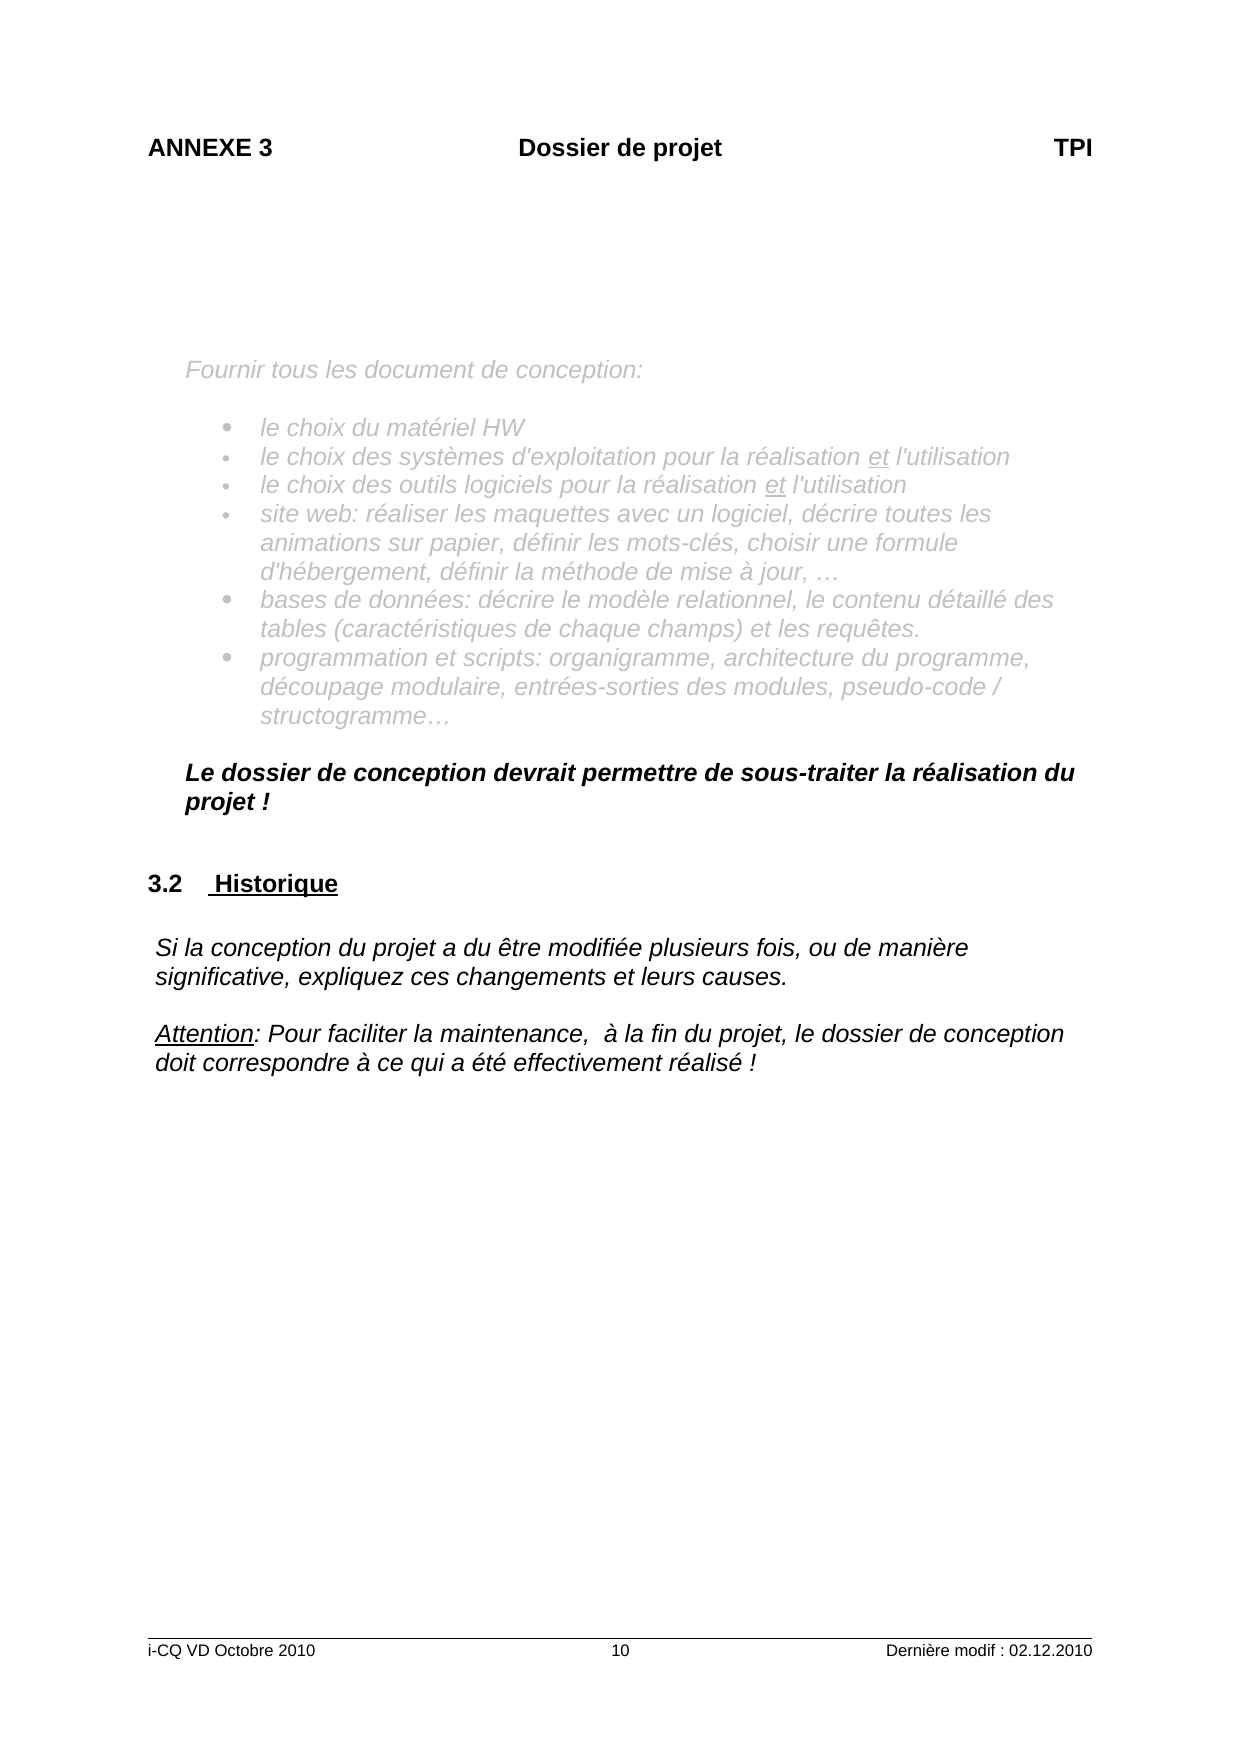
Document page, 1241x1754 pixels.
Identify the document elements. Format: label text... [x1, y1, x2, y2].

list le choix des systèmes d'exploitation pour la réalisation et l'utilisation [223, 442, 1092, 470]
text Si la conception du projet a du être modifiée plusieurs fois, ou de manière significative, expliquez ces changements et leurs causes. [155, 933, 1092, 991]
subtitle Historique [148, 869, 1092, 898]
list site web: réaliser les maquettes avec un logiciel, décrire toutes les animations sur papier, définir les mots-clés, choisir une formule d'hébergement, définir la méthode de mise à jour, … [223, 499, 1092, 585]
list Le dossier de conception devrait permettre de sous-traiter la réalisation du projet ! [148, 758, 1092, 816]
list bases de données: décrire le modèle relationnel, le contenu détaillé des tables (caractéristiques de chaque champs) et les requêtes. [223, 585, 1092, 643]
list le choix du matériel HW [223, 413, 1092, 442]
list Fournir tous les document de conception: [148, 355, 1092, 384]
list le choix des outils logiciels pour la réalisation et l'utilisation [223, 470, 1092, 499]
text Attention: Pour faciliter la maintenance, à la fin du projet, le dossier de conception doit correspondre à ce qui a été effectivement réalisé ! [155, 1019, 1092, 1077]
list programmation et scripts: organigramme, architecture du programme, découpage modulaire, entrées-sorties des modules, pseudo-code / structogramme… [223, 643, 1092, 729]
